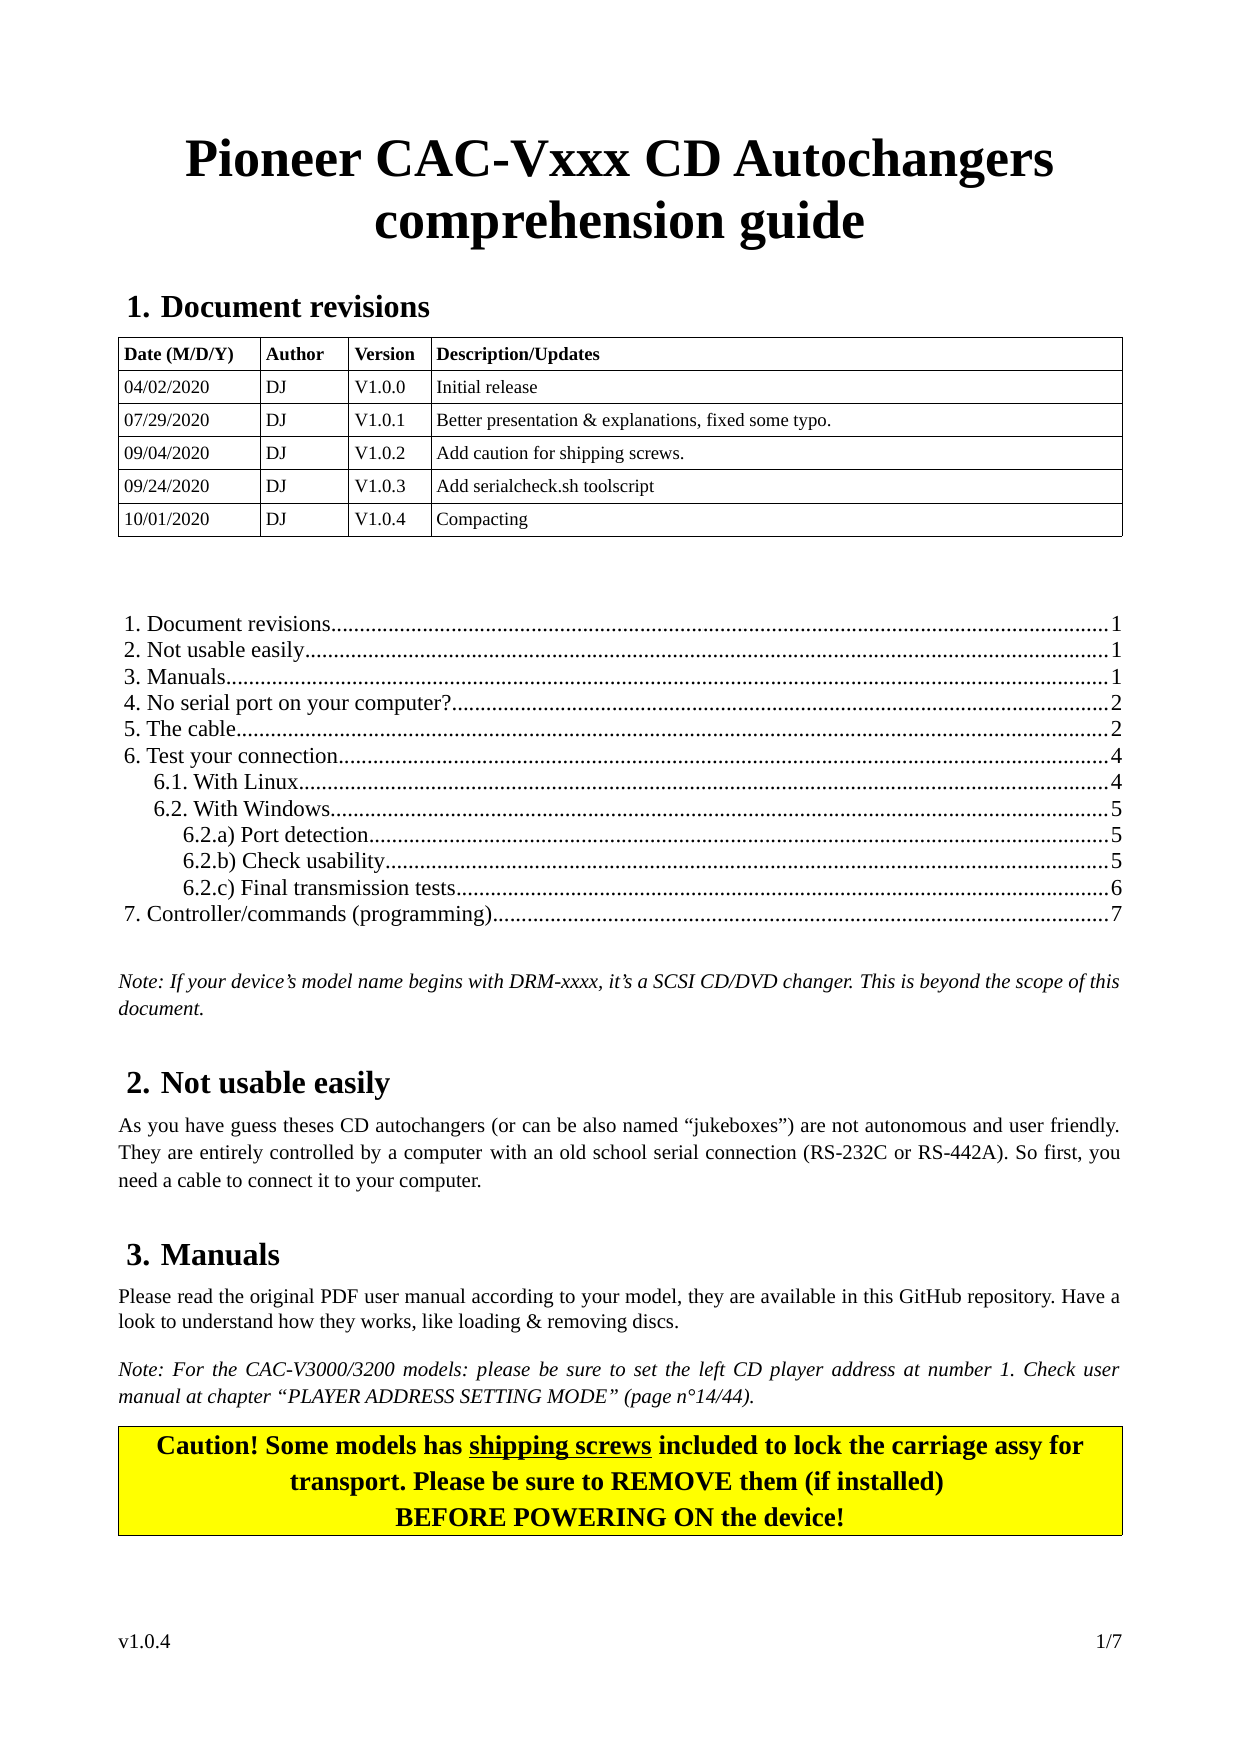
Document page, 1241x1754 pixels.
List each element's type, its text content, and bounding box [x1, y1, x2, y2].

text 6.2.b) Check usability 5 [177, 847, 1122, 874]
table_cell 07/29/2020 [119, 404, 260, 436]
table_header Author [261, 338, 348, 370]
table_cell V1.0.2 [349, 437, 431, 469]
subtitle Document revisions [118, 287, 1122, 324]
table_cell 09/24/2020 [119, 470, 260, 502]
table_header Date (M/D/Y) [119, 338, 260, 370]
table_cell 04/02/2020 [119, 371, 260, 403]
text 3. Manuals 1 [118, 663, 1122, 689]
text Note: If your device’s model name begins with DRM-xxxx, it’s a SCSI CD/DVD changer. This is beyond the scope of this document. [118, 968, 1122, 1020]
table_cell DJ [261, 437, 348, 469]
text As you have guess theses CD autochangers (or can be also named “jukeboxes”) are not autonomous and user friendly. They are entirely controlled by a computer with an old school serial connection (RS-232C or RS-442A). So first, you need a cable to connect it to your computer. [118, 1113, 1122, 1192]
table_cell Initial release [432, 371, 1122, 403]
table_header Description/Updates [432, 338, 1122, 370]
text 6.2.c) Final transmission tests 6 [177, 874, 1122, 900]
text Note: For the CAC-V3000/3200 models: please be sure to set the left CD player address at number 1. Check user manual at chapter “PLAYER ADDRESS SETTING MODE” (page n°14/44). [118, 1357, 1122, 1408]
text 6.2. With Windows 5 [148, 794, 1122, 821]
table_cell DJ [261, 470, 348, 502]
table_header Version [349, 338, 431, 370]
table_cell V1.0.0 [349, 371, 431, 403]
table_cell V1.0.1 [349, 404, 431, 436]
text 2. Not usable easily 1 [118, 636, 1122, 663]
text 1. Document revisions 1 [118, 610, 1122, 636]
text 4. No serial port on your computer? 2 [118, 689, 1122, 716]
table_cell V1.0.4 [349, 504, 431, 536]
text Please read the original PDF user manual according to your model, they are available in this GitHub repository. Have a look to understand how they works, like loading & removing discs. [118, 1284, 1122, 1333]
table_cell Add serialcheck.sh toolscript [432, 470, 1122, 502]
text 7. Controller/commands (programming) 7 [118, 900, 1122, 926]
table_cell V1.0.3 [349, 470, 431, 502]
text 6.2.a) Port detection 5 [177, 821, 1122, 847]
table_cell 10/01/2020 [119, 504, 260, 536]
text 6. Test your connection 4 [118, 742, 1122, 768]
table_cell Better presentation & explanations, fixed some typo. [432, 404, 1122, 436]
table_cell 09/04/2020 [119, 437, 260, 469]
title Pioneer CAC-Vxxx CD Autochangers comprehension guide [118, 125, 1122, 250]
table_cell Add caution for shipping screws. [432, 437, 1122, 469]
subtitle Manuals [118, 1235, 1122, 1272]
table_cell DJ [261, 404, 348, 436]
table_cell DJ [261, 371, 348, 403]
text Caution! Some models has shipping screws included to lock the carriage assy for transport. Please be sure to REMOVE them (if installed) BEFORE POWERING ON the device! [119, 1427, 1122, 1535]
text 6.1. With Linux 4 [148, 768, 1122, 794]
table_cell Compacting [432, 504, 1122, 536]
text 5. The cable 2 [118, 716, 1122, 742]
subtitle Not usable easily [118, 1063, 1122, 1100]
table_cell DJ [261, 504, 348, 536]
